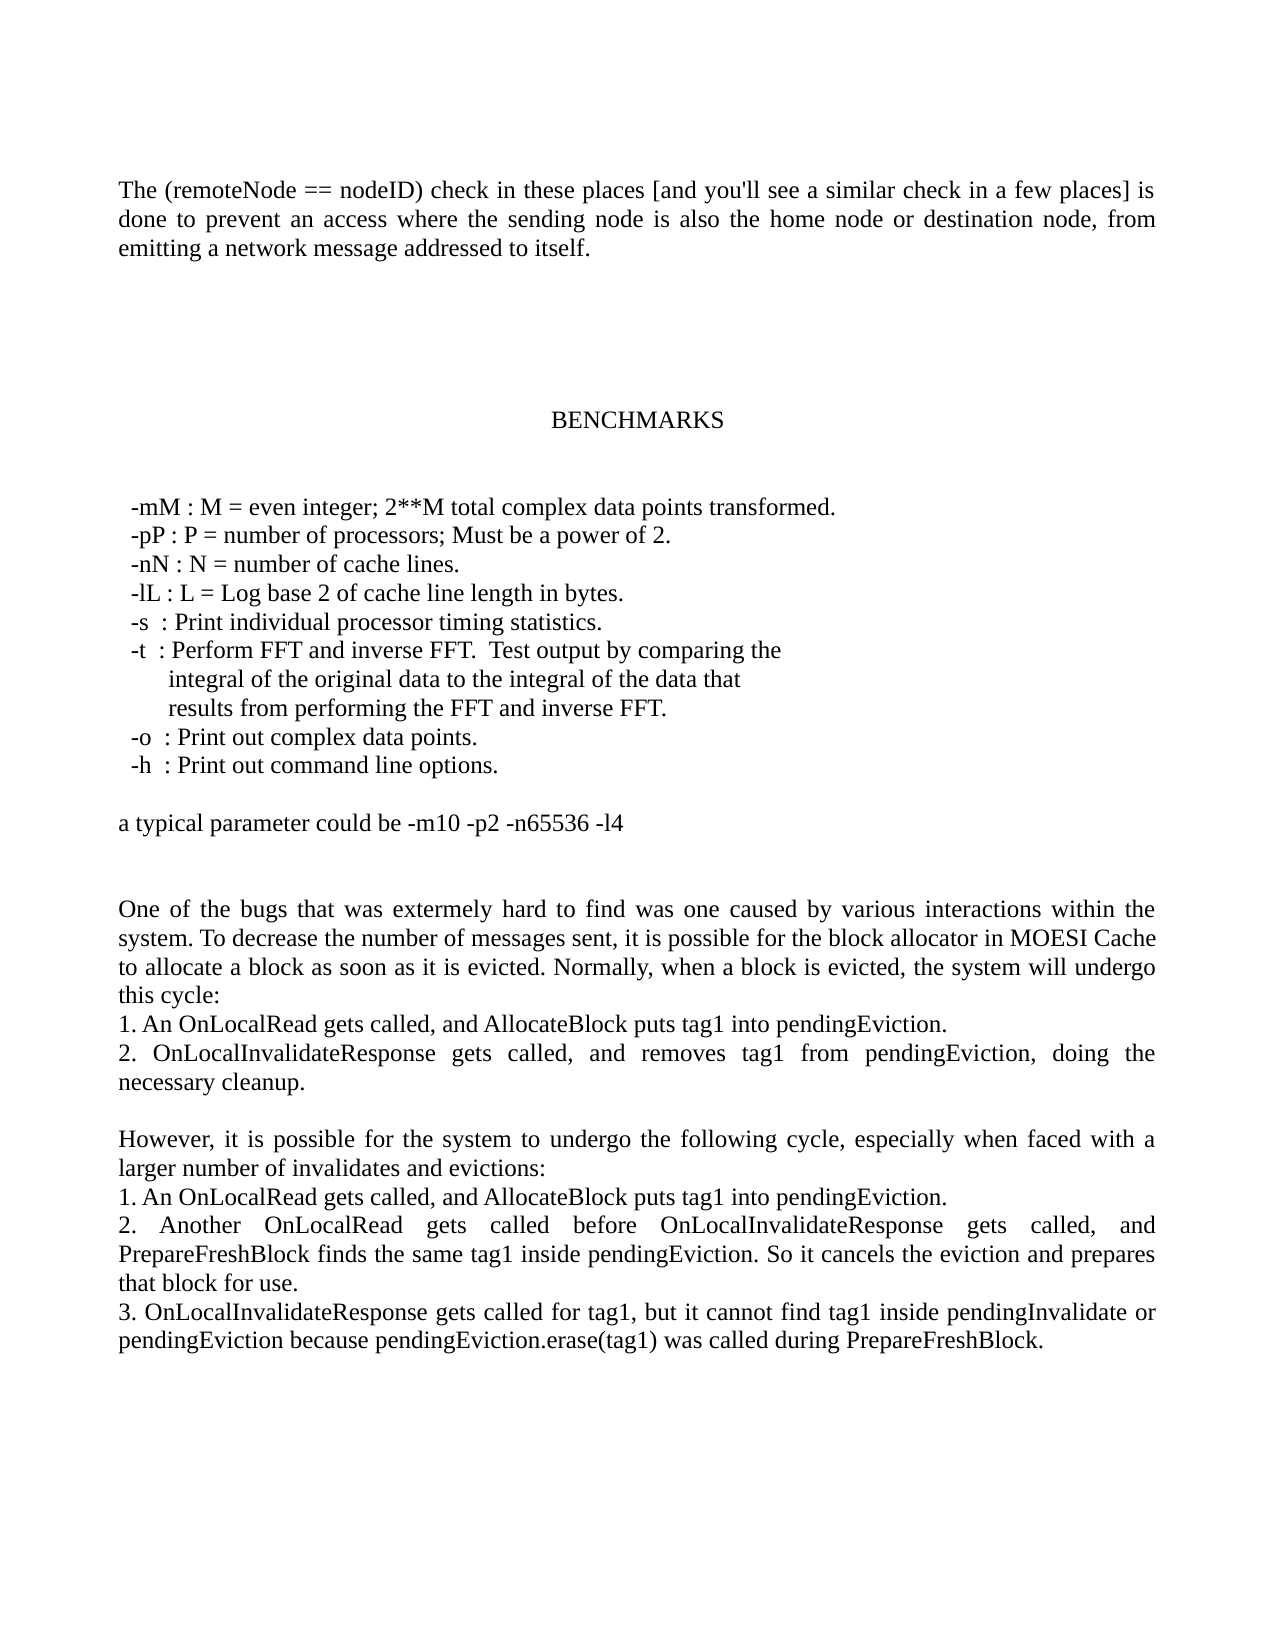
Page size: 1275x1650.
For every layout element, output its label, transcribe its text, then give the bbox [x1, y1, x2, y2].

text 1. An OnLocalRead gets called, and AllocateBlock puts tag1 into pendingEviction. [118, 1009, 1157, 1038]
text -mM : M = even integer; 2**M total complex data points transformed. [118, 492, 1157, 521]
text 2. Another OnLocalRead gets called before OnLocalInvalidateResponse gets called, and PrepareFreshBlock finds the same tag1 inside pendingEviction. So it cancels the eviction and prepares that block for use. [118, 1211, 1157, 1297]
text 3. OnLocalInvalidateResponse gets called for tag1, but it cannot find tag1 inside pendingInvalidate or pendingEviction because pendingEviction.erase(tag1) was called during PrepareFreshBlock. [118, 1297, 1157, 1354]
text integral of the original data to the integral of the data that [118, 664, 1157, 693]
text -nN : N = number of cache lines. [118, 549, 1157, 578]
text The (remoteNode == nodeID) check in these places [and you'll see a similar check in a few places] is done to prevent an access where the sending node is also the home node or destination node, from emitting a network message addressed to itself. [118, 176, 1157, 262]
text -s : Print individual processor timing statistics. [118, 607, 1157, 636]
text 2. OnLocalInvalidateResponse gets called, and removes tag1 from pendingEviction, doing the necessary cleanup. [118, 1038, 1157, 1096]
text 1. An OnLocalRead gets called, and AllocateBlock puts tag1 into pendingEviction. [118, 1182, 1157, 1211]
text -lL : L = Log base 2 of cache line length in bytes. [118, 578, 1157, 607]
text results from performing the FFT and inverse FFT. [118, 693, 1157, 722]
text However, it is possible for the system to undergo the following cycle, especially when faced with a larger number of invalidates and evictions: [118, 1124, 1157, 1182]
text a typical parameter could be -m10 -p2 -n65536 -l4 [118, 808, 1157, 837]
text One of the bugs that was extermely hard to find was one caused by various interactions within the system. To decrease the number of messages sent, it is possible for the block allocator in MOESI Cache to allocate a block as soon as it is evicted. Normally, when a block is evicted, the system will undergo this cycle: [118, 894, 1157, 1009]
text -h : Print out command line options. [118, 751, 1157, 779]
text BENCHMARKS [118, 406, 1157, 434]
text -pP : P = number of processors; Must be a power of 2. [118, 521, 1157, 549]
text -o : Print out complex data points. [118, 722, 1157, 751]
text -t : Perform FFT and inverse FFT. Test output by comparing the [118, 636, 1157, 664]
